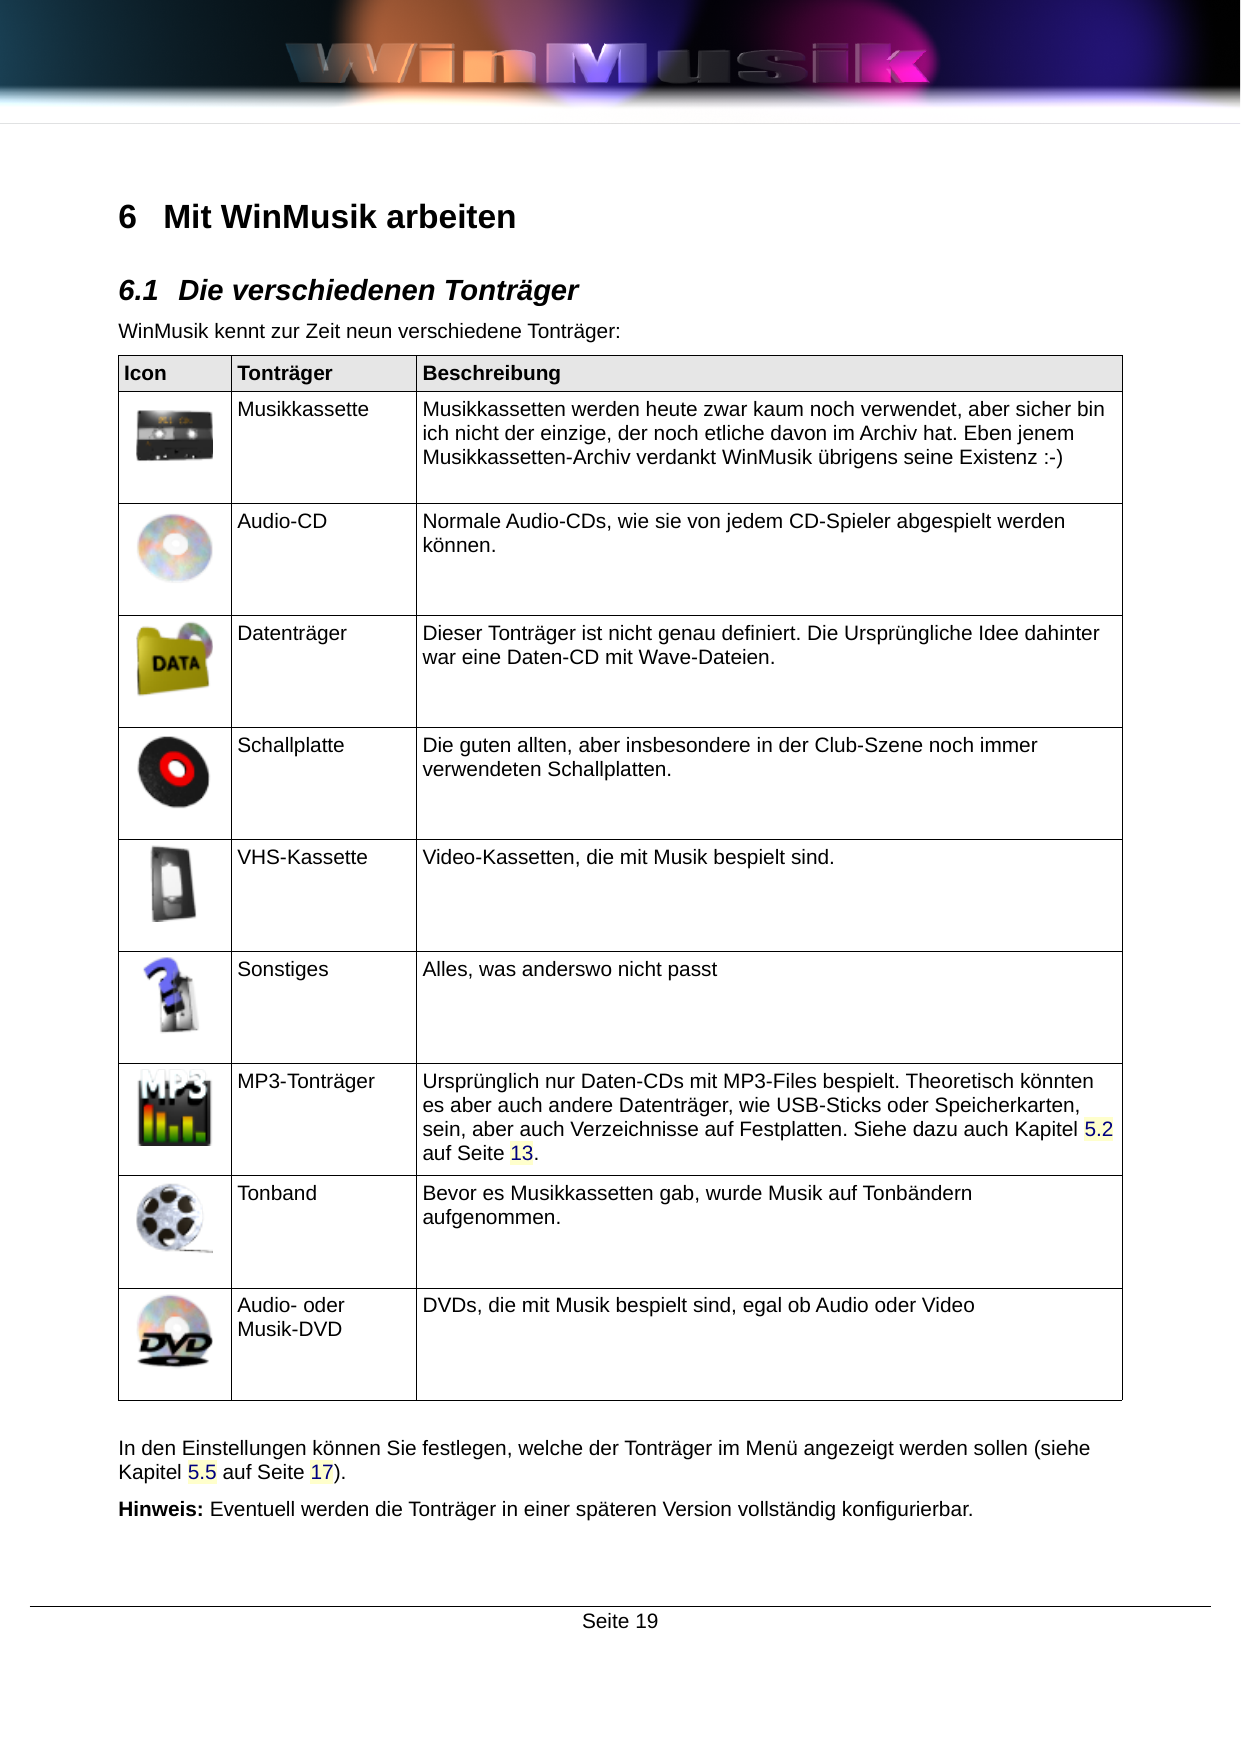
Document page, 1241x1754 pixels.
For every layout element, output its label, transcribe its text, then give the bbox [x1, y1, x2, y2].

table_cell [119, 392, 231, 503]
subtitle Die verschiedenen Tonträger [118, 273, 1122, 306]
table_cell Tonband [232, 1176, 416, 1287]
text Hinweis: Eventuell werden die Tonträger in einer späteren Version vollständig konfigurierbar. [118, 1496, 1122, 1520]
table_cell [119, 840, 231, 951]
table_cell Die guten allten, aber insbesondere in der Club-Szene noch immer verwendeten Schallplatten. [417, 728, 1122, 839]
table_cell Dieser Tonträger ist nicht genau definiert. Die Ursprüngliche Idee dahinter war eine Daten-CD mit Wave-Dateien. [417, 616, 1122, 727]
picture [136, 508, 213, 586]
picture [136, 1293, 213, 1370]
table_cell Sonstiges [232, 952, 416, 1063]
table_cell DVDs, die mit Musik bespielt sind, egal ob Audio oder Video [417, 1289, 1122, 1399]
table_cell Musikkassette [232, 392, 416, 503]
table_cell [119, 504, 231, 615]
table_cell [119, 616, 231, 727]
table_cell [119, 952, 231, 1033]
table_header Beschreibung [417, 356, 1122, 391]
table_cell [119, 1289, 231, 1399]
table_cell [119, 1064, 231, 1175]
table_cell [119, 1176, 231, 1287]
table_cell Datenträger [232, 616, 416, 727]
picture [136, 732, 213, 810]
picture [136, 1069, 213, 1146]
picture [136, 620, 213, 698]
table_cell Ursprünglich nur Daten-CDs mit MP3-Files bespielt. Theoretisch könnten es aber auch andere Datenträger, wie USB-Sticks oder Speicherkarten, sein, aber auch Verzeichnisse auf Festplatten. Siehe dazu auch Kapitel 5.2 auf Seite 13. [417, 1064, 1122, 1175]
picture [136, 957, 213, 1034]
picture [136, 1181, 213, 1258]
table_cell Musikkassetten werden heute zwar kaum noch verwendet, aber sicher bin ich nicht der einzige, der noch etliche davon im Archiv hat. Eben jenem Musikkassetten-Archiv verdankt WinMusik übrigens seine Existenz :-) [417, 392, 1122, 503]
table_header Icon [119, 356, 231, 391]
table_cell Video-Kassetten, die mit Musik bespielt sind. [417, 840, 1122, 951]
table_cell Normale Audio-CDs, wie sie von jedem CD-Spieler abgespielt werden können. [417, 504, 1122, 615]
table_cell Schallplatte [232, 728, 416, 839]
picture [136, 845, 213, 922]
text In den Einstellungen können Sie festlegen, welche der Tonträger im Menü angezeigt werden sollen (siehe Kapitel 5.5 auf Seite 17). [118, 1436, 1122, 1484]
picture [136, 396, 213, 474]
table_cell Alles, was anderswo nicht passt [417, 952, 1122, 1063]
table_cell [119, 1034, 231, 1063]
table_cell MP3-Tonträger [232, 1064, 416, 1175]
table_cell [119, 728, 231, 839]
text WinMusik kennt zur Zeit neun verschiedene Tonträger: [118, 319, 1122, 343]
table_cell Audio- oder Musik-DVD [232, 1289, 416, 1399]
table_cell Audio-CD [232, 504, 416, 615]
table_header Tonträger [232, 356, 416, 391]
table_cell VHS-Kassette [232, 840, 416, 951]
table_cell Bevor es Musikkassetten gab, wurde Musik auf Tonbändern aufgenommen. [417, 1176, 1122, 1287]
subtitle Mit WinMusik arbeiten [118, 197, 1122, 235]
